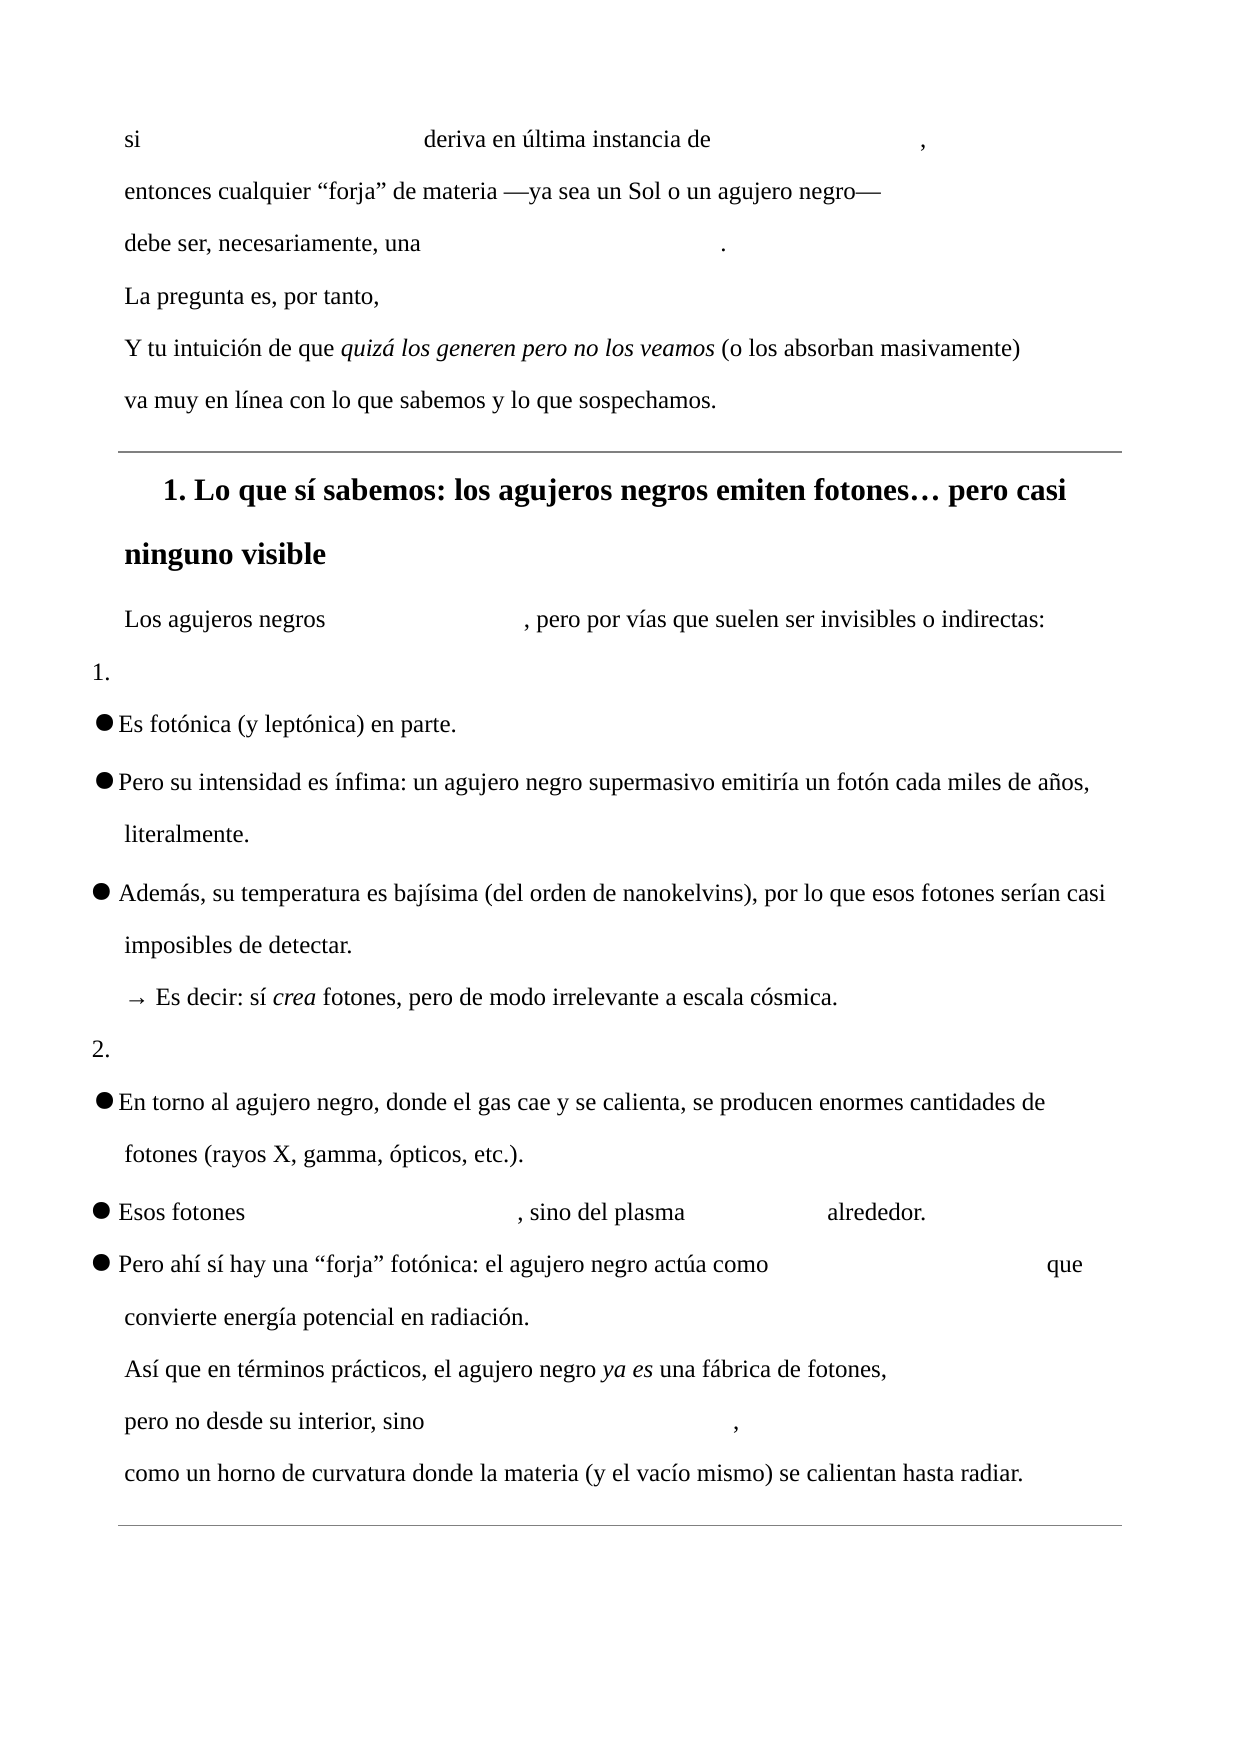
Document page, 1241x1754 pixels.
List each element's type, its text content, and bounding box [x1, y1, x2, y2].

text Los agujeros negros sí generan fotones, pero por vías que suelen ser invisibles o indirectas: [119, 598, 1122, 636]
text Así que en términos prácticos, el agujero negro ya es una fábrica de fotones, pero no desde su interior, sino desde su periferia inmediata, como un horno de curvatura donde la materia (y el vacío mismo) se calientan hasta radiar. [119, 1348, 1122, 1493]
list Es fotónica (y leptónica) en parte. [119, 703, 1122, 741]
list Esos fotones no provienen del interior, sino del plasma reprocesado alrededor. [119, 1191, 1122, 1229]
text si toda la materia bariónica deriva en última instancia de fotones y neutrinos, entonces cualquier “forja” de materia —ya sea un Sol o un agujero negro— debe ser, necesariamente, una forja de fotones y neutrinos. [119, 119, 1122, 260]
list Jets relativistas y discos de acreción [119, 1028, 1122, 1066]
list Además, su temperatura es bajísima (del orden de nanokelvins), por lo que esos fotones serían casi imposibles de detectar. → Es decir: sí crea fotones, pero de modo irrelevante a escala cósmica. [119, 872, 1122, 1014]
list Radiación de Hawking [119, 651, 1122, 688]
list Pero su intensidad es ínfima: un agujero negro supermasivo emitiría un fotón cada miles de años, literalmente. [119, 761, 1122, 851]
list En torno al agujero negro, donde el gas cae y se calienta, se producen enormes cantidades de fotones (rayos X, gamma, ópticos, etc.). [119, 1081, 1122, 1171]
list Pero ahí sí hay una “forja” fotónica: el agujero negro actúa como catalizador gravitacional que convierte energía potencial en radiación. [119, 1243, 1122, 1333]
text La pregunta es, por tanto, ¿de dónde vienen esos fotones en el caso de los agujeros negros? Y tu intuición de que quizá los generen pero no los veamos (o los absorban masivamente) va muy en línea con lo que sabemos y lo que sospechamos. [119, 275, 1122, 420]
subtitle 🧩 1. Lo que sí sabemos: los agujeros negros emiten fotones… pero casi ninguno visible [119, 460, 1122, 574]
